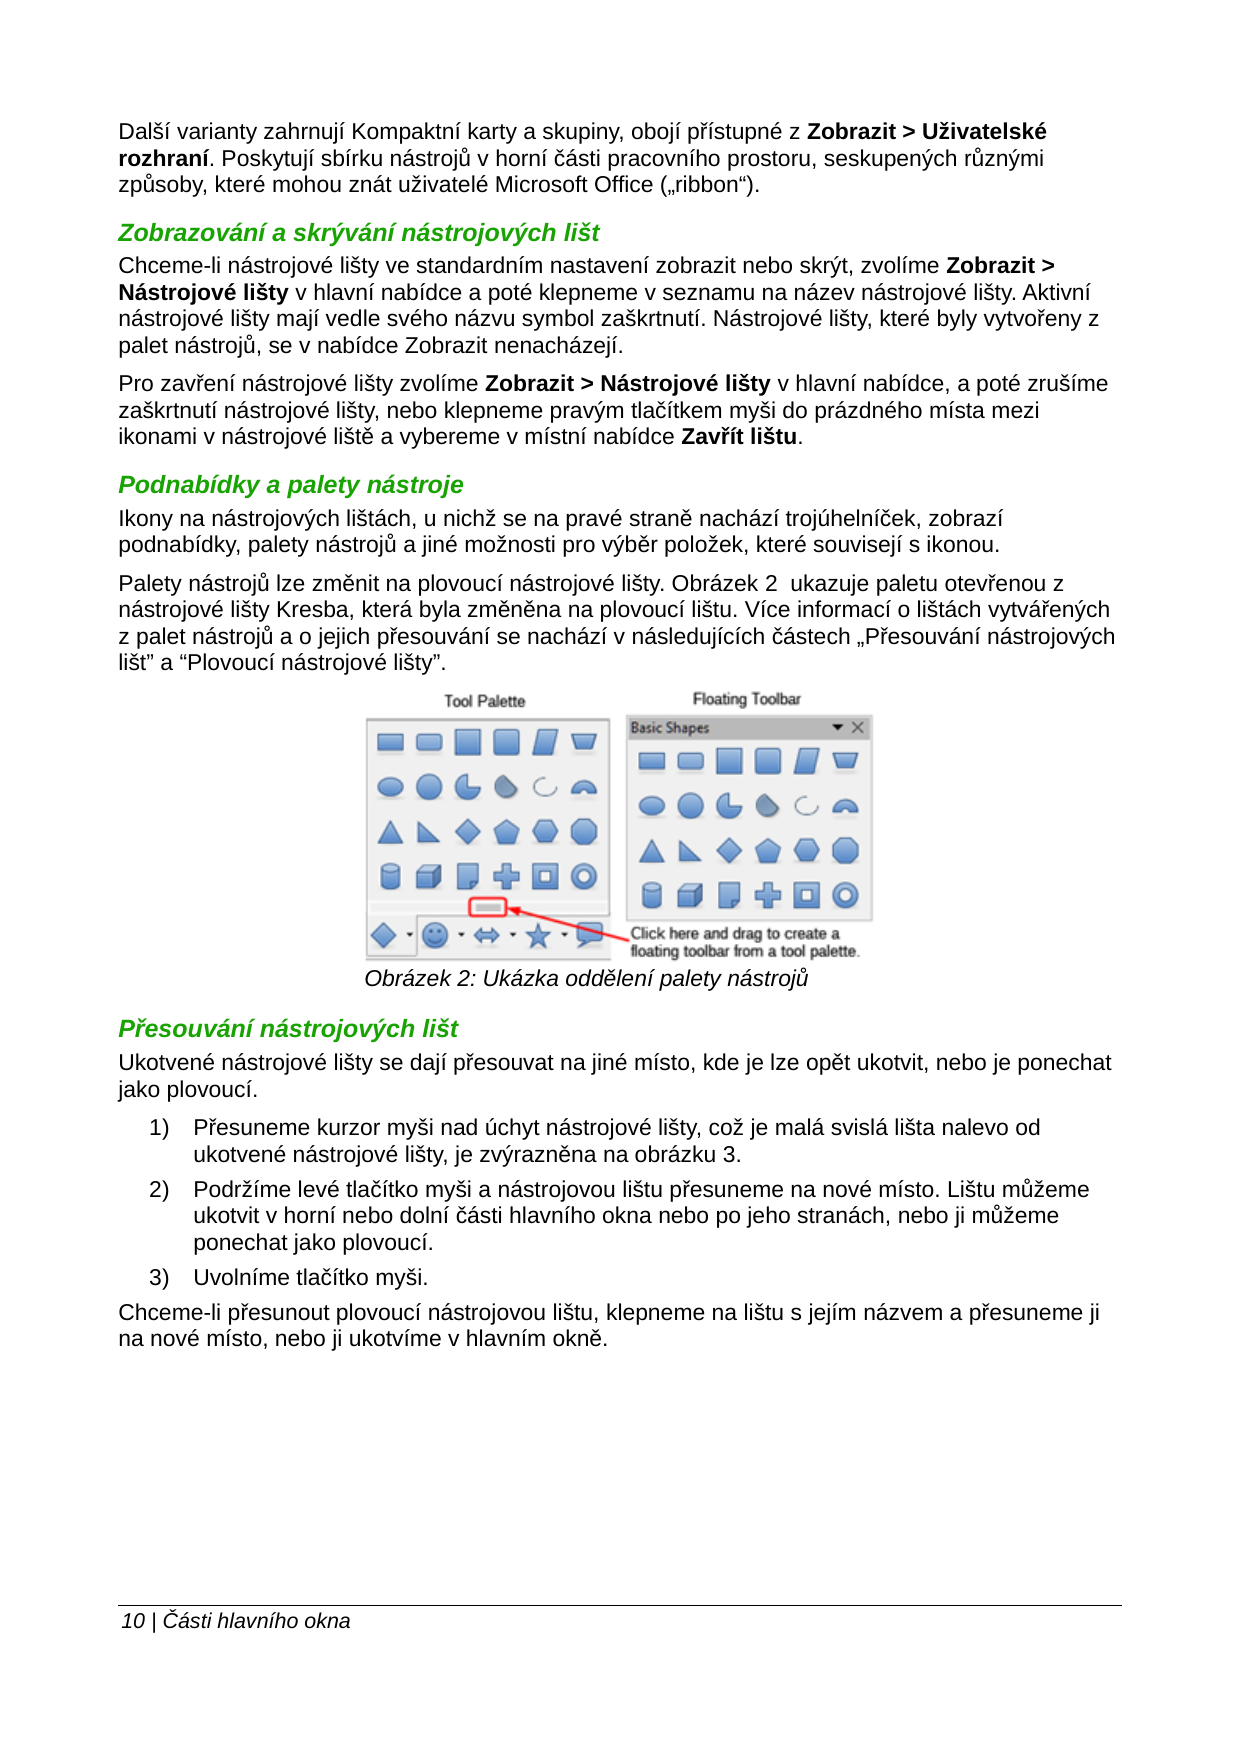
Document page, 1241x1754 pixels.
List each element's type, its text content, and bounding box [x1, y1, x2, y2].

text Pro zavření nástrojové lišty zvolíme Zobrazit > Nástrojové lišty v hlavní nabídce, a poté zrušíme zaškrtnutí nástrojové lišty, nebo klepneme pravým tlačítkem myši do prázdného místa mezi ikonami v nástrojové liště a vybereme v místní nabídce Zavřít lištu. [118, 370, 1122, 449]
subtitle Podnabídky a palety nástroje [118, 470, 1122, 499]
text Ikony na nástrojových lištách, u nichž se na pravé straně nachází trojúhelníček, zobrazí podnabídky, palety nástrojů a jiné možnosti pro výběr položek, které souvisejí s ikonou. [118, 505, 1122, 557]
list Uvolníme tlačítko myši. [169, 1264, 1122, 1290]
text Ukotvené nástrojové lišty se dají přesouvat na jiné místo, kde je lze opět ukotvit, nebo je ponechat jako plovoucí. [118, 1049, 1122, 1102]
text Chceme-li nástrojové lišty ve standardním nastavení zobrazit nebo skrýt, zvolíme Zobrazit > Nástrojové lišty v hlavní nabídce a poté klepneme v seznamu na název nástrojové lišty. Aktivní nástrojové lišty mají vedle svého názvu symbol zaškrtnutí. Nástrojové lišty, které byly vytvořeny z palet nástrojů, se v nabídce Zobrazit nenacházejí. [118, 252, 1122, 358]
text Obrázek 2: Ukázka oddělení palety nástrojů [364, 688, 876, 991]
subtitle Zobrazování a skrývání nástrojových lišt [118, 218, 1122, 247]
list Přesuneme kurzor myši nad úchyt nástrojové lišty, což je malá svislá lišta nalevo od ukotvené nástrojové lišty, je zvýrazněna na obrázku 3. [169, 1114, 1122, 1167]
list Podržíme levé tlačítko myši a nástrojovou lištu přesuneme na nové místo. Lištu můžeme ukotvit v horní nebo dolní části hlavního okna nebo po jeho stranách, nebo ji můžeme ponechat jako plovoucí. [169, 1176, 1122, 1255]
text Palety nástrojů lze změnit na plovoucí nástrojové lišty. Obrázek 2 ukazuje paletu otevřenou z nástrojové lišty Kresba, která byla změněna na plovoucí lištu. Více informací o lištách vytvářených z palet nástrojů a o jejich přesouvání se nachází v následujících částech „Přesouvání nástrojových lišt” a “Plovoucí nástrojové lišty”. [118, 570, 1122, 675]
picture [365, 687, 875, 965]
text Další varianty zahrnují Kompaktní karty a skupiny, obojí přístupné z Zobrazit > Uživatelské rozhraní. Poskytují sbírku nástrojů v horní části pracovního prostoru, seskupených různými způsoby, které mohou znát uživatelé Microsoft Office („ribbon“). [118, 118, 1122, 197]
subtitle Přesouvání nástrojových lišt [118, 1014, 1122, 1043]
text Chceme-li přesunout plovoucí nástrojovou lištu, klepneme na lištu s jejím názvem a přesuneme ji na nové místo, nebo ji ukotvíme v hlavním okně. [118, 1299, 1122, 1352]
